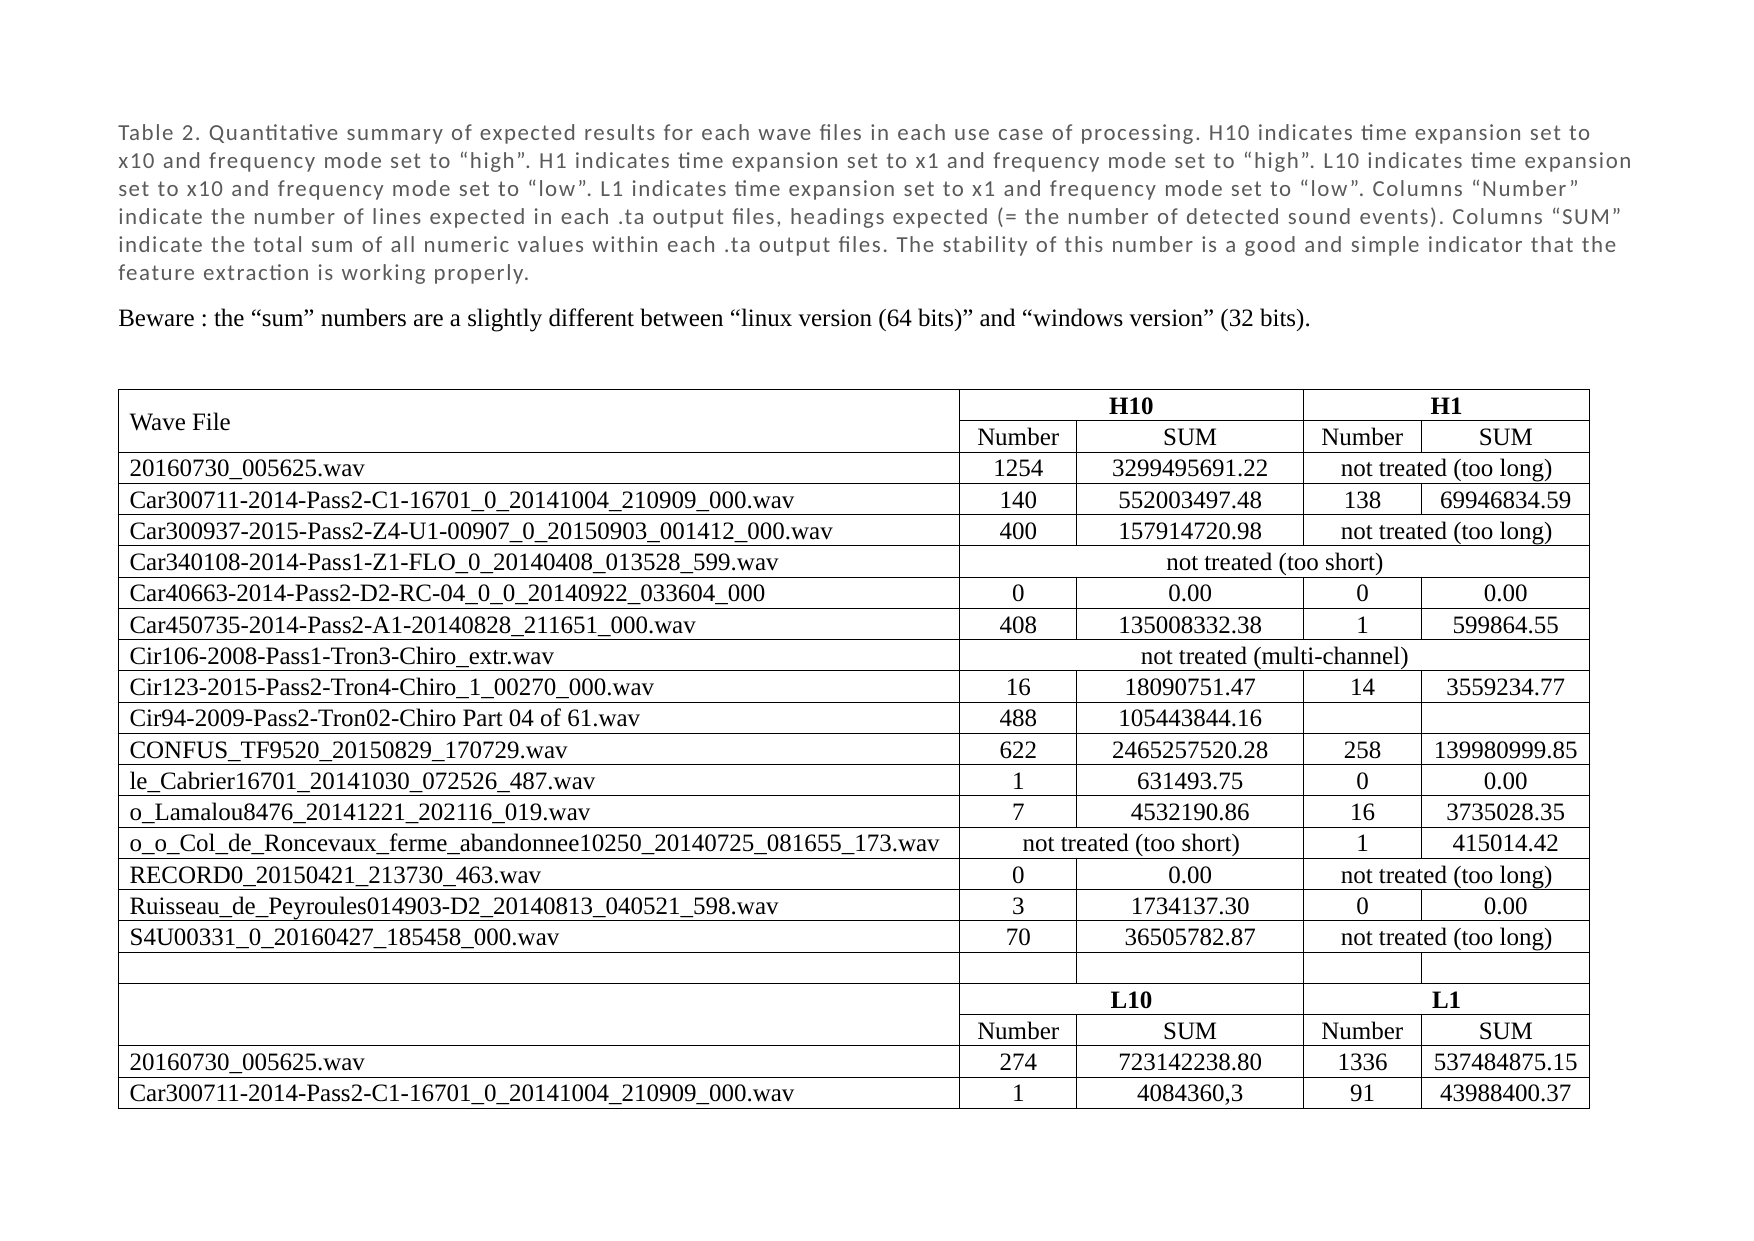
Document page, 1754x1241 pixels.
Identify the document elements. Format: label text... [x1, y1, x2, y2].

table_cell 1336 [1304, 1046, 1421, 1077]
table_cell not treated (too long) [1304, 453, 1589, 483]
table_cell 1 [960, 1078, 1076, 1108]
table_cell [119, 953, 959, 983]
table_cell Car40663-2014-Pass2-D2-RC-04_0_0_20140922_033604_000 [119, 578, 959, 608]
table_cell 631493.75 [1077, 765, 1303, 795]
table_cell 0.00 [1422, 765, 1589, 795]
table_cell not treated (too long) [1304, 515, 1589, 545]
table_cell Car340108-2014-Pass1-Z1-FLO_0_20140408_013528_599.wav [119, 546, 959, 577]
table_cell 43988400.37 [1422, 1078, 1589, 1108]
table_cell 0 [960, 859, 1076, 889]
table_cell SUM [1422, 421, 1589, 452]
table_header Wave File [119, 390, 959, 452]
table_cell 552003497.48 [1077, 484, 1303, 514]
table_cell 16 [1304, 796, 1421, 827]
table_cell 537484875.15 [1422, 1046, 1589, 1077]
table_cell 20160730_005625.wav [119, 1046, 959, 1077]
table_cell Car450735-2014-Pass2-A1-20140828_211651_000.wav [119, 609, 959, 639]
table_cell Number [960, 1015, 1076, 1045]
table_cell [1422, 953, 1589, 983]
table_cell [119, 984, 959, 1045]
table_cell 91 [1304, 1078, 1421, 1108]
table_cell 139980999.85 [1422, 734, 1589, 764]
table_cell Ruisseau_de_Peyroules014903-D2_20140813_040521_598.wav [119, 890, 959, 920]
table_cell Car300937-2015-Pass2-Z4-U1-00907_0_20150903_001412_000.wav [119, 515, 959, 545]
table_cell not treated (too long) [1304, 921, 1589, 952]
table_cell SUM [1422, 1015, 1589, 1045]
table_cell 0.00 [1422, 578, 1589, 608]
table_cell 0 [1304, 578, 1421, 608]
table_cell 14 [1304, 671, 1421, 702]
table_header H1 [1304, 390, 1589, 420]
table_cell 0 [1304, 890, 1421, 920]
table_cell Number [1304, 421, 1421, 452]
table_cell [1304, 953, 1421, 983]
table_cell 723142238.80 [1077, 1046, 1303, 1077]
table_cell 0.00 [1077, 859, 1303, 889]
table_cell 0.00 [1077, 578, 1303, 608]
table_cell RECORD0_20150421_213730_463.wav [119, 859, 959, 889]
table_cell CONFUS_TF9520_20150829_170729.wav [119, 734, 959, 764]
table_cell 599864.55 [1422, 609, 1589, 639]
table_cell 3559234.77 [1422, 671, 1589, 702]
table_cell SUM [1077, 1015, 1303, 1045]
table_cell 1 [960, 765, 1076, 795]
table_cell 157914720.98 [1077, 515, 1303, 545]
table_cell 3735028.35 [1422, 796, 1589, 827]
table_cell 274 [960, 1046, 1076, 1077]
table_cell L10 [960, 984, 1303, 1014]
table_cell 16 [960, 671, 1076, 702]
table_cell [960, 953, 1076, 983]
table_cell [1422, 703, 1589, 733]
table_cell 4532190.86 [1077, 796, 1303, 827]
table_cell Cir94-2009-Pass2-Tron02-Chiro Part 04 of 61.wav [119, 703, 959, 733]
table_cell 140 [960, 484, 1076, 514]
table_cell [1304, 703, 1421, 733]
table_cell [1077, 953, 1303, 983]
table_cell Car300711-2014-Pass2-C1-16701_0_20141004_210909_000.wav [119, 1078, 959, 1108]
table_cell not treated (too long) [1304, 859, 1589, 889]
table_cell S4U00331_0_20160427_185458_000.wav [119, 921, 959, 952]
table_cell 622 [960, 734, 1076, 764]
table_cell Number [1304, 1015, 1421, 1045]
table_cell 138 [1304, 484, 1421, 514]
table_cell 69946834.59 [1422, 484, 1589, 514]
table_cell 488 [960, 703, 1076, 733]
table_cell Cir123-2015-Pass2-Tron4-Chiro_1_00270_000.wav [119, 671, 959, 702]
table_cell le_Cabrier16701_20141030_072526_487.wav [119, 765, 959, 795]
table_cell 36505782.87 [1077, 921, 1303, 952]
table_header H10 [960, 390, 1303, 420]
table_cell 4084360,3 [1077, 1078, 1303, 1108]
table_cell 415014.42 [1422, 828, 1589, 858]
table_cell 258 [1304, 734, 1421, 764]
table_cell 400 [960, 515, 1076, 545]
table_cell 3299495691.22 [1077, 453, 1303, 483]
table_cell 20160730_005625.wav [119, 453, 959, 483]
table_cell Car300711-2014-Pass2-C1-16701_0_20141004_210909_000.wav [119, 484, 959, 514]
table_cell o_Lamalou8476_20141221_202116_019.wav [119, 796, 959, 827]
table_cell 105443844.16 [1077, 703, 1303, 733]
table_cell Number [960, 421, 1076, 452]
table_cell 0.00 [1422, 890, 1589, 920]
table_cell not treated (multi-channel) [960, 640, 1589, 670]
table_cell 0 [960, 578, 1076, 608]
table_cell 18090751.47 [1077, 671, 1303, 702]
table_cell 135008332.38 [1077, 609, 1303, 639]
table_cell 70 [960, 921, 1076, 952]
table_cell 2465257520.28 [1077, 734, 1303, 764]
table_cell 408 [960, 609, 1076, 639]
table_cell 1 [1304, 609, 1421, 639]
table_cell Cir106-2008-Pass1-Tron3-Chiro_extr.wav [119, 640, 959, 670]
table_cell SUM [1077, 421, 1303, 452]
table_cell 1 [1304, 828, 1421, 858]
text Beware : the “sum” numbers are a slightly different between “linux version (64 bits)” and “windows version” (32 bits). [118, 303, 1636, 332]
text Table 2. Quantitative summary of expected results for each wave files in each use case of processing. H10 indicates time expansion set to x10 and frequency mode set to “high”. H1 indicates time expansion set to x1 and frequency mode set to “high”. L10 indicates time expansion set to x10 and frequency mode set to “low”. L1 indicates time expansion set to x1 and frequency mode set to “low”. Columns “Number” indicate the number of lines expected in each .ta output files, headings expected (= the number of detected sound events). Columns “SUM” indicate the total sum of all numeric values within each .ta output files. The stability of this number is a good and simple indicator that the feature extraction is working properly. [118, 118, 1636, 286]
table_cell not treated (too short) [960, 546, 1589, 577]
table_cell 1254 [960, 453, 1076, 483]
table_cell 7 [960, 796, 1076, 827]
table_cell 0 [1304, 765, 1421, 795]
table_cell L1 [1304, 984, 1589, 1014]
table_cell 3 [960, 890, 1076, 920]
table_cell not treated (too short) [960, 828, 1303, 858]
table_cell 1734137.30 [1077, 890, 1303, 920]
table_cell o_o_Col_de_Roncevaux_ferme_abandonnee10250_20140725_081655_173.wav [119, 828, 959, 858]
